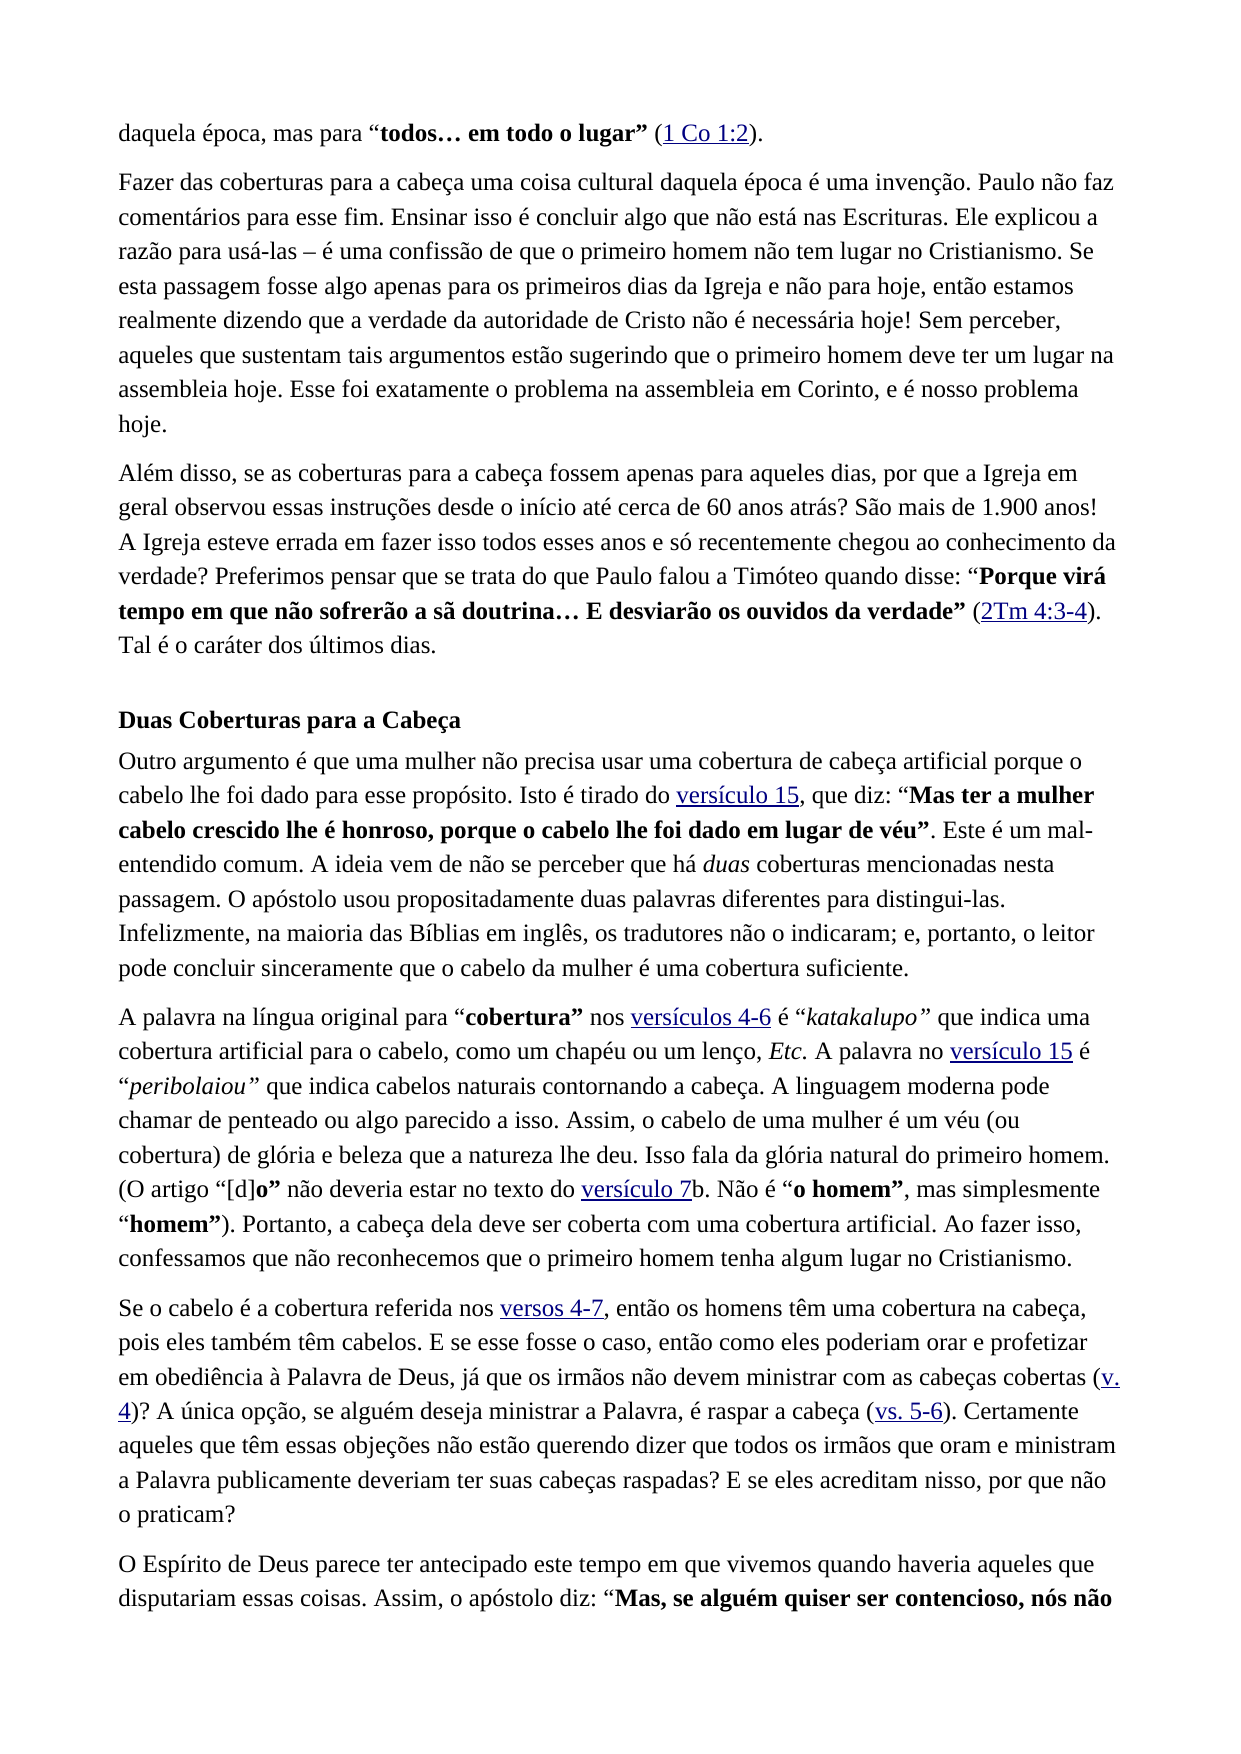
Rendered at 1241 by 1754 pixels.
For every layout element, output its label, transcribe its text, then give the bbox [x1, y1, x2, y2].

subtitle Duas Coberturas para a Cabeça [118, 705, 1122, 733]
text daquela época, mas para “todos… em todo o lugar” (1 Co 1:2). [118, 118, 1122, 147]
text O Espírito de Deus parece ter antecipado este tempo em que vivemos quando haveria aqueles que disputariam essas coisas. Assim, o apóstolo diz: “Mas, se alguém quiser ser contencioso, nós não [118, 1549, 1122, 1612]
text Além disso, se as coberturas para a cabeça fossem apenas para aqueles dias, por que a Igreja em geral observou essas instruções desde o início até cerca de 60 anos atrás? São mais de 1.900 anos! A Igreja esteve errada em fazer isso todos esses anos e só recentemente chegou ao conhecimento da verdade? Preferimos pensar que se trata do que Paulo falou a Timóteo quando disse: “Porque virá tempo em que não sofrerão a sã doutrina… E desviarão os ouvidos da verdade” (2Tm 4:3-4). Tal é o caráter dos últimos dias. [118, 458, 1122, 659]
text Se o cabelo é a cobertura referida nos versos 4-7, então os homens têm uma cobertura na cabeça, pois eles também têm cabelos. E se esse fosse o caso, então como eles poderiam orar e profetizar em obediência à Palavra de Deus, já que os irmãos não devem ministrar com as cabeças cobertas (v. 4)? A única opção, se alguém deseja ministrar a Palavra, é raspar a cabeça (vs. 5-6). Certamente aqueles que têm essas objeções não estão querendo dizer que todos os irmãos que oram e ministram a Palavra publicamente deveriam ter suas cabeças raspadas? E se eles acreditam nisso, por que não o praticam? [118, 1293, 1122, 1528]
text Outro argumento é que uma mulher não precisa usar uma cobertura de cabeça artificial porque o cabelo lhe foi dado para esse propósito. Isto é tirado do versículo 15, que diz: “Mas ter a mulher cabelo crescido lhe é honroso, porque o cabelo lhe foi dado em lugar de véu”. Este é um mal-entendido comum. A ideia vem de não se perceber que há duas coberturas mencionadas nesta passagem. O apóstolo usou propositadamente duas palavras diferentes para distingui-las. Infelizmente, na maioria das Bíblias em inglês, os tradutores não o indicaram; e, portanto, o leitor pode concluir sinceramente que o cabelo da mulher é uma cobertura suficiente. [118, 746, 1122, 981]
text A palavra na língua original para “cobertura” nos versículos 4-6 é “katakalupo” que indica uma cobertura artificial para o cabelo, como um chapéu ou um lenço, Etc. A palavra no versículo 15 é “peribolaiou” que indica cabelos naturais contornando a cabeça. A linguagem moderna pode chamar de penteado ou algo parecido a isso. Assim, o cabelo de uma mulher é um véu (ou cobertura) de glória e beleza que a natureza lhe deu. Isso fala da glória natural do primeiro homem. (O artigo “[d]o” não deveria estar no texto do versículo 7b. Não é “o homem”, mas simplesmente “homem”). Portanto, a cabeça dela deve ser coberta com uma cobertura artificial. Ao fazer isso, confessamos que não reconhecemos que o primeiro homem tenha algum lugar no Cristianismo. [118, 1002, 1122, 1272]
text Fazer das coberturas para a cabeça uma coisa cultural daquela época é uma invenção. Paulo não faz comentários para esse fim. Ensinar isso é concluir algo que não está nas Escrituras. Ele explicou a razão para usá-las – é uma confissão de que o primeiro homem não tem lugar no Cristianismo. Se esta passagem fosse algo apenas para os primeiros dias da Igreja e não para hoje, então estamos realmente dizendo que a verdade da autoridade de Cristo não é necessária hoje! Sem perceber, aqueles que sustentam tais argumentos estão sugerindo que o primeiro homem deve ter um lugar na assembleia hoje. Esse foi exatamente o problema na assembleia em Corinto, e é nosso problema hoje. [118, 167, 1122, 437]
